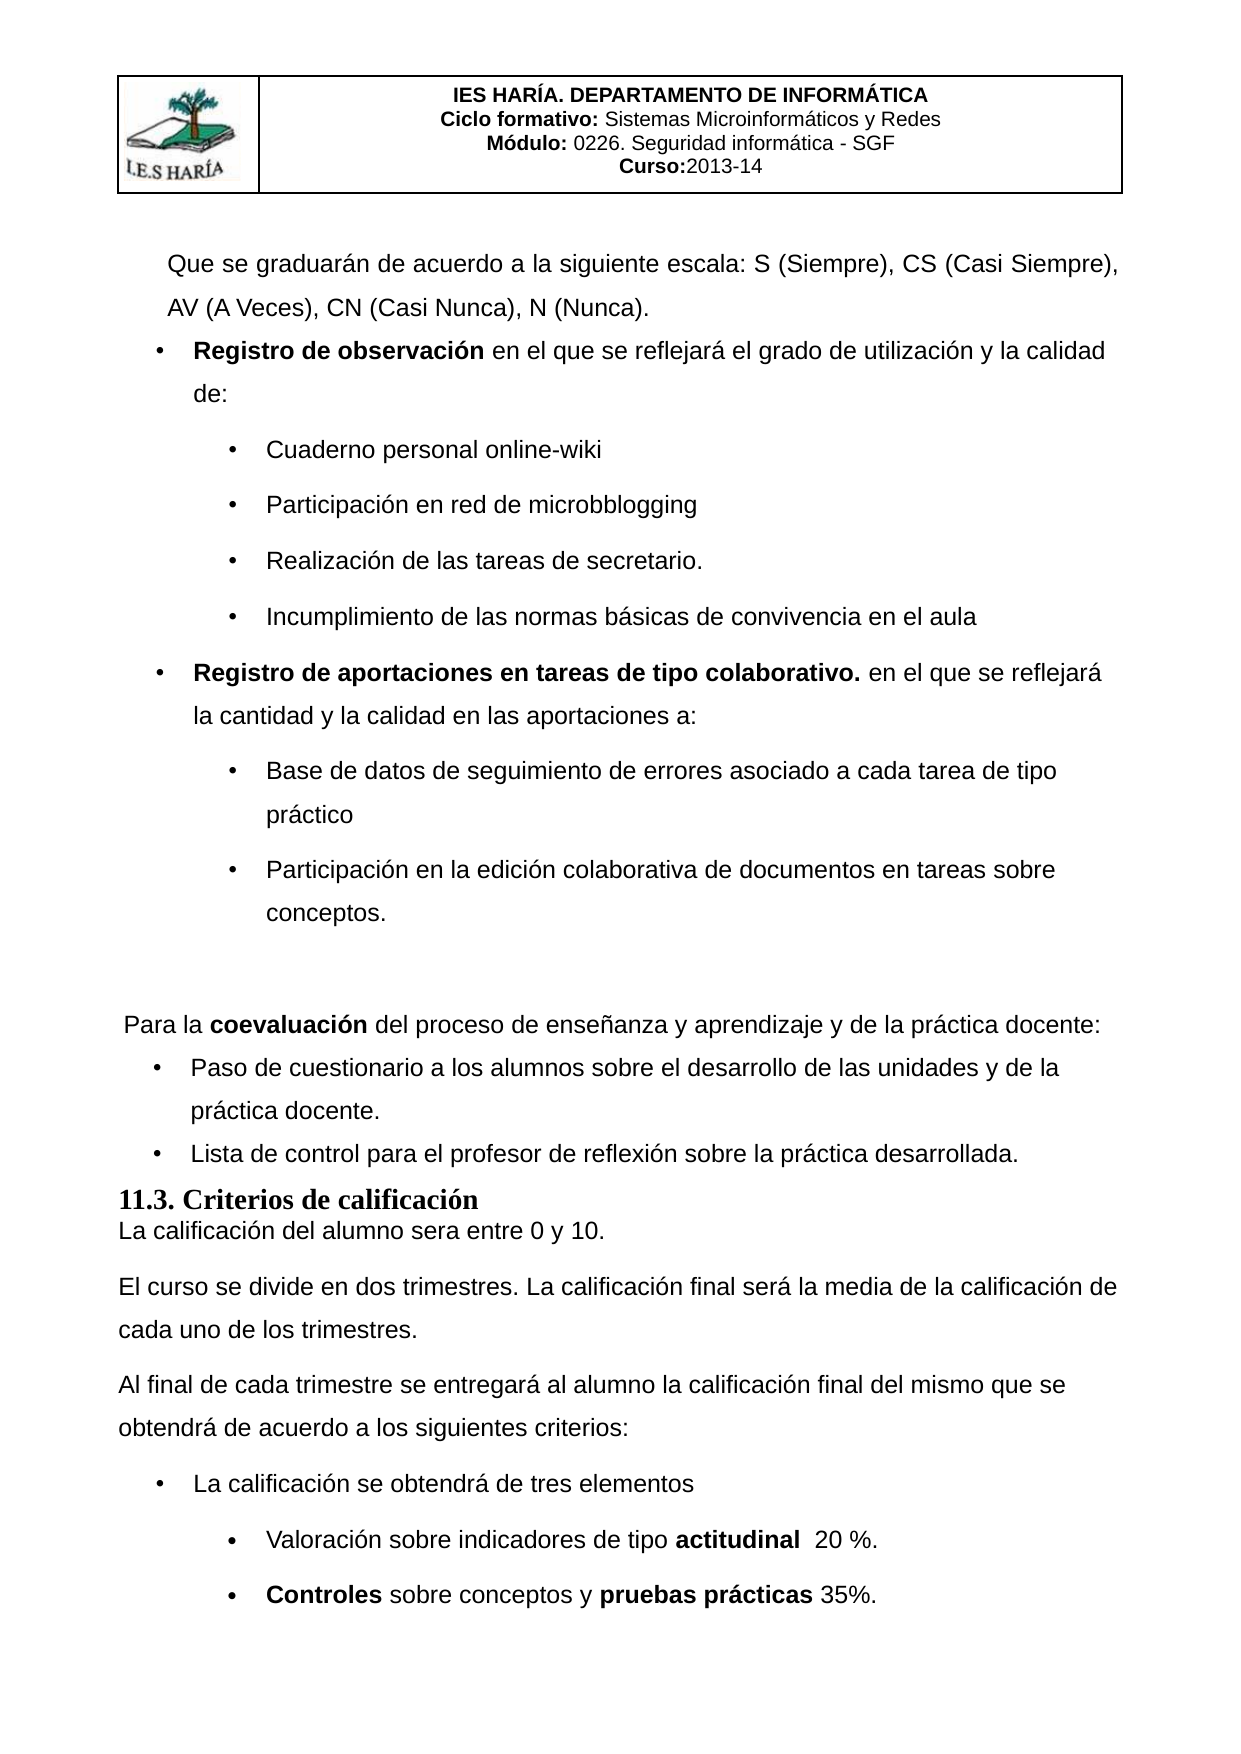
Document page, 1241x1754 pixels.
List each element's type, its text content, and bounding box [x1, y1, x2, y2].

text Que se graduarán de acuerdo a la siguiente escala: S (Siempre), CS (Casi Siempre), AV (A Veces), CN (Casi Nunca), N (Nunca). [167, 249, 1121, 321]
list Registro de aportaciones en tareas de tipo colaborativo. en el que se reflejará la cantidad y la calidad en las aportaciones a: [156, 657, 1122, 729]
subtitle 11.3. Criterios de calificación [118, 1182, 1122, 1216]
list Registro de observación en el que se reflejará el grado de utilización y la calidad de: [156, 336, 1122, 408]
list La calificación se obtendrá de tres elementos [156, 1469, 1122, 1498]
text La calificación del alumno sera entre 0 y 10. [118, 1216, 1122, 1245]
list Lista de control para el profesor de reflexión sobre la práctica desarrollada. [153, 1139, 1122, 1168]
list Base de datos de seguimiento de errores asociado a cada tarea de tipo práctico [228, 756, 1122, 828]
list Incumplimiento de las normas básicas de convivencia en el aula [228, 602, 1122, 631]
text El curso se divide en dos trimestres. La calificación final será la media de la calificación de cada uno de los trimestres. [118, 1272, 1122, 1343]
list Participación en red de microbblogging [228, 490, 1122, 519]
list Paso de cuestionario a los alumnos sobre el desarrollo de las unidades y de la práctica docente. [153, 1053, 1122, 1125]
picture [123, 82, 241, 181]
list Controles sobre conceptos y pruebas prácticas 35%. [228, 1580, 1122, 1609]
list Valoración sobre indicadores de tipo actitudinal 20 %. [228, 1525, 1122, 1553]
text Al final de cada trimestre se entregará al alumno la calificación final del mismo que se obtendrá de acuerdo a los siguientes criterios: [118, 1370, 1122, 1442]
list Cuaderno personal online-wiki [228, 434, 1122, 463]
list Realización de las tareas de secretario. [228, 546, 1122, 575]
text Para la coevaluación del proceso de enseñanza y aprendizaje y de la práctica docente: [123, 1010, 1121, 1038]
list Participación en la edición colaborativa de documentos en tareas sobre conceptos. [228, 855, 1122, 927]
